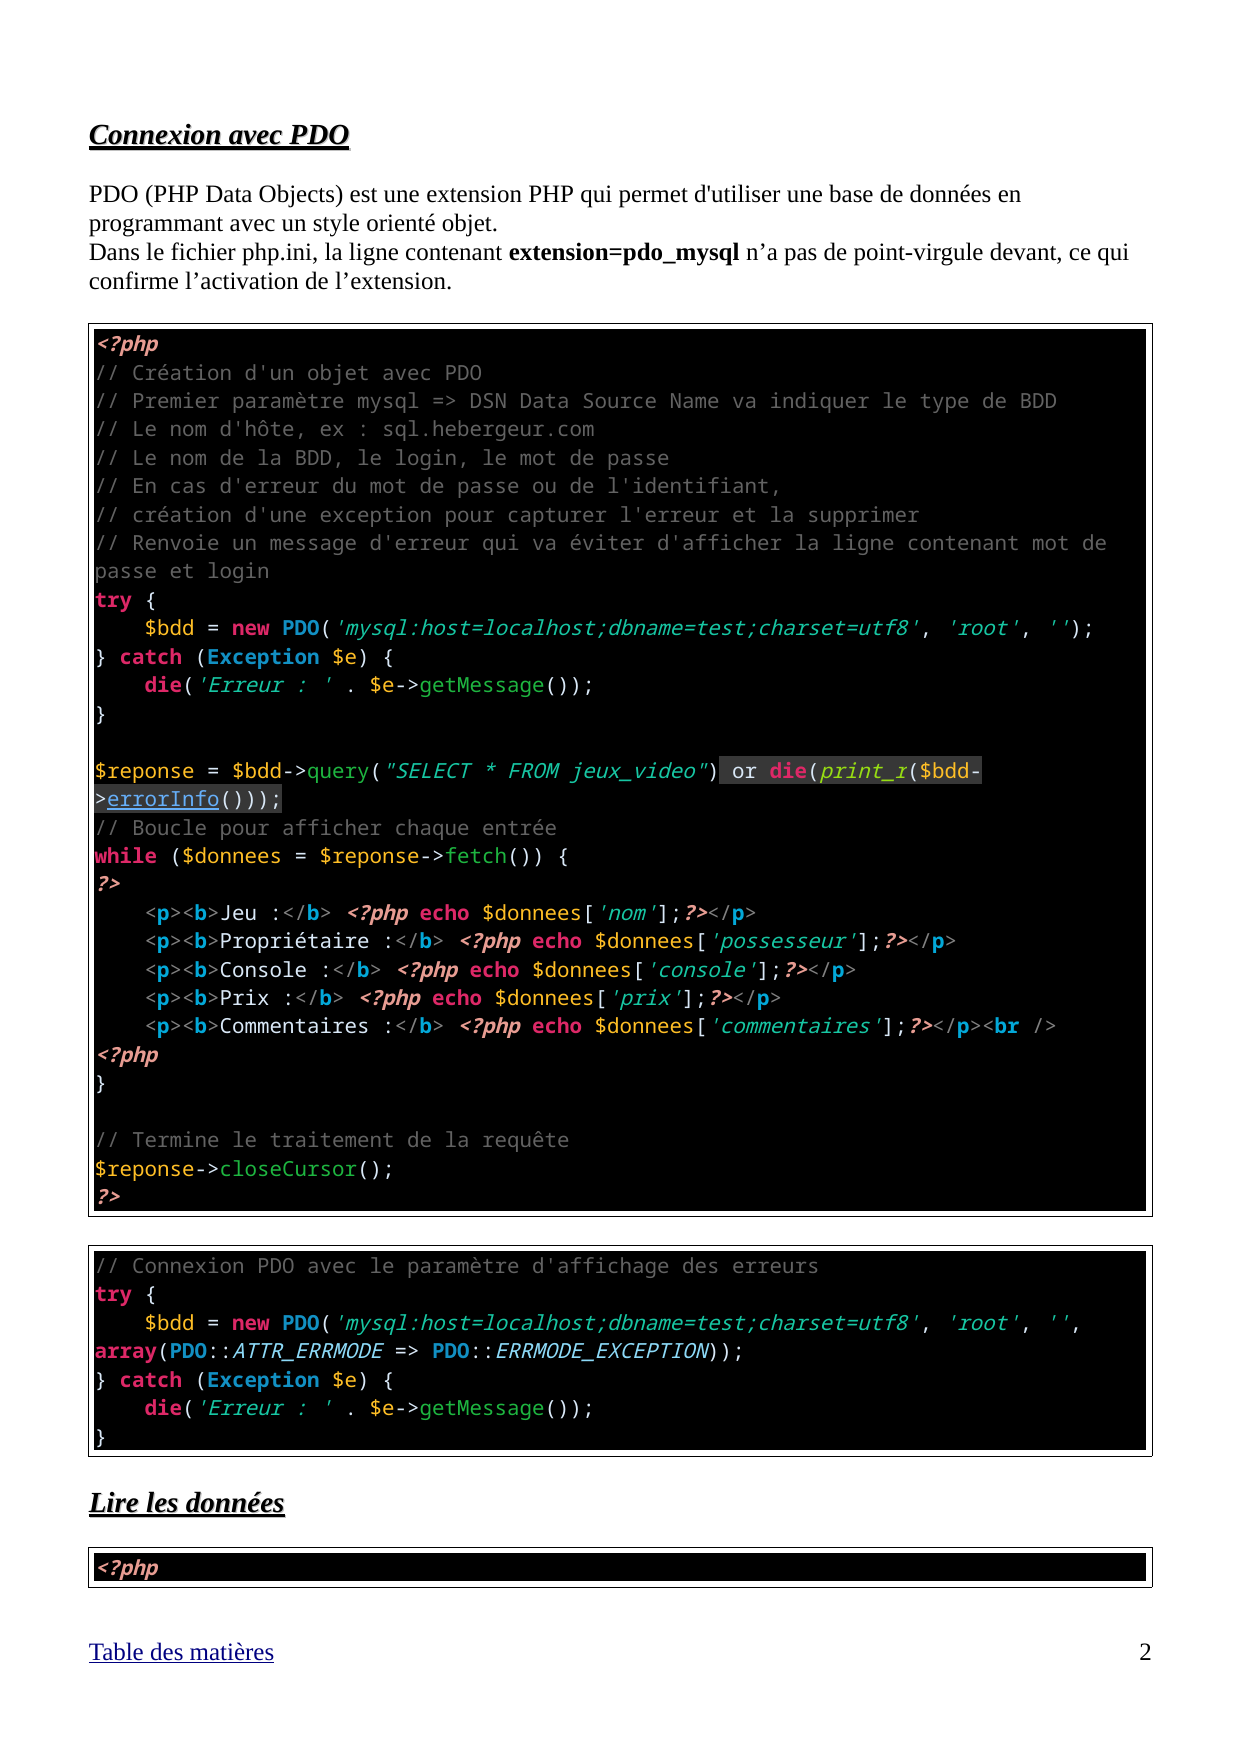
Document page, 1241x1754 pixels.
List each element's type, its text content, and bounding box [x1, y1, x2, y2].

table_header // Connexion PDO avec le paramètre d'affichage des erreurs try { $bdd = new PDO('mysql:host=localhost;dbname=test;charset=utf8', 'root', '', array(PDO::ATTR_ERRMODE => PDO::ERRMODE_EXCEPTION)); } catch (Exception $e) { die('Erreur : ' . $e->getMessage()); } [89, 1246, 1152, 1456]
subtitle Connexion avec PDO [88, 117, 1152, 151]
text Dans le fichier php.ini, la ligne contenant extension=pdo_mysql n’a pas de point-virgule devant, ce qui confirme l’activation de l’extension. [88, 237, 1152, 294]
subtitle Lire les données [88, 1485, 1152, 1518]
table_header <?php [89, 1548, 1152, 1587]
text PDO (PHP Data Objects) est une extension PHP qui permet d'utiliser une base de données en programmant avec un style orienté objet. [88, 179, 1152, 237]
table_header <?php // Création d'un objet avec PDO // Premier paramètre mysql => DSN Data Source Name va indiquer le type de BDD // Le nom d'hôte, ex : sql.hebergeur.com // Le nom de la BDD, le login, le mot de passe // En cas d'erreur du mot de passe ou de l'identifiant, // création d'une exception pour capturer l'erreur et la supprimer // Renvoie un message d'erreur qui va éviter d'afficher la ligne contenant mot de passe et login try { $bdd = new PDO('mysql:host=localhost;dbname=test;charset=utf8', 'root', ''); } catch (Exception $e) { die('Erreur : ' . $e->getMessage()); } $reponse = $bdd->query("SELECT * FROM jeux_video") or die(print_r($bdd->errorInfo())); // Boucle pour afficher chaque entrée while ($donnees = $reponse->fetch()) { ?> <p><b>Jeu :</b> <?php echo $donnees['nom'];?></p> <p><b>Propriétaire :</b> <?php echo $donnees['possesseur'];?></p> <p><b>Console :</b> <?php echo $donnees['console'];?></p> <p><b>Prix :</b> <?php echo $donnees['prix'];?></p> <p><b>Commentaires :</b> <?php echo $donnees['commentaires'];?></p><br /> <?php } // Termine le traitement de la requête $reponse->closeCursor(); ?> [89, 324, 1152, 1216]
